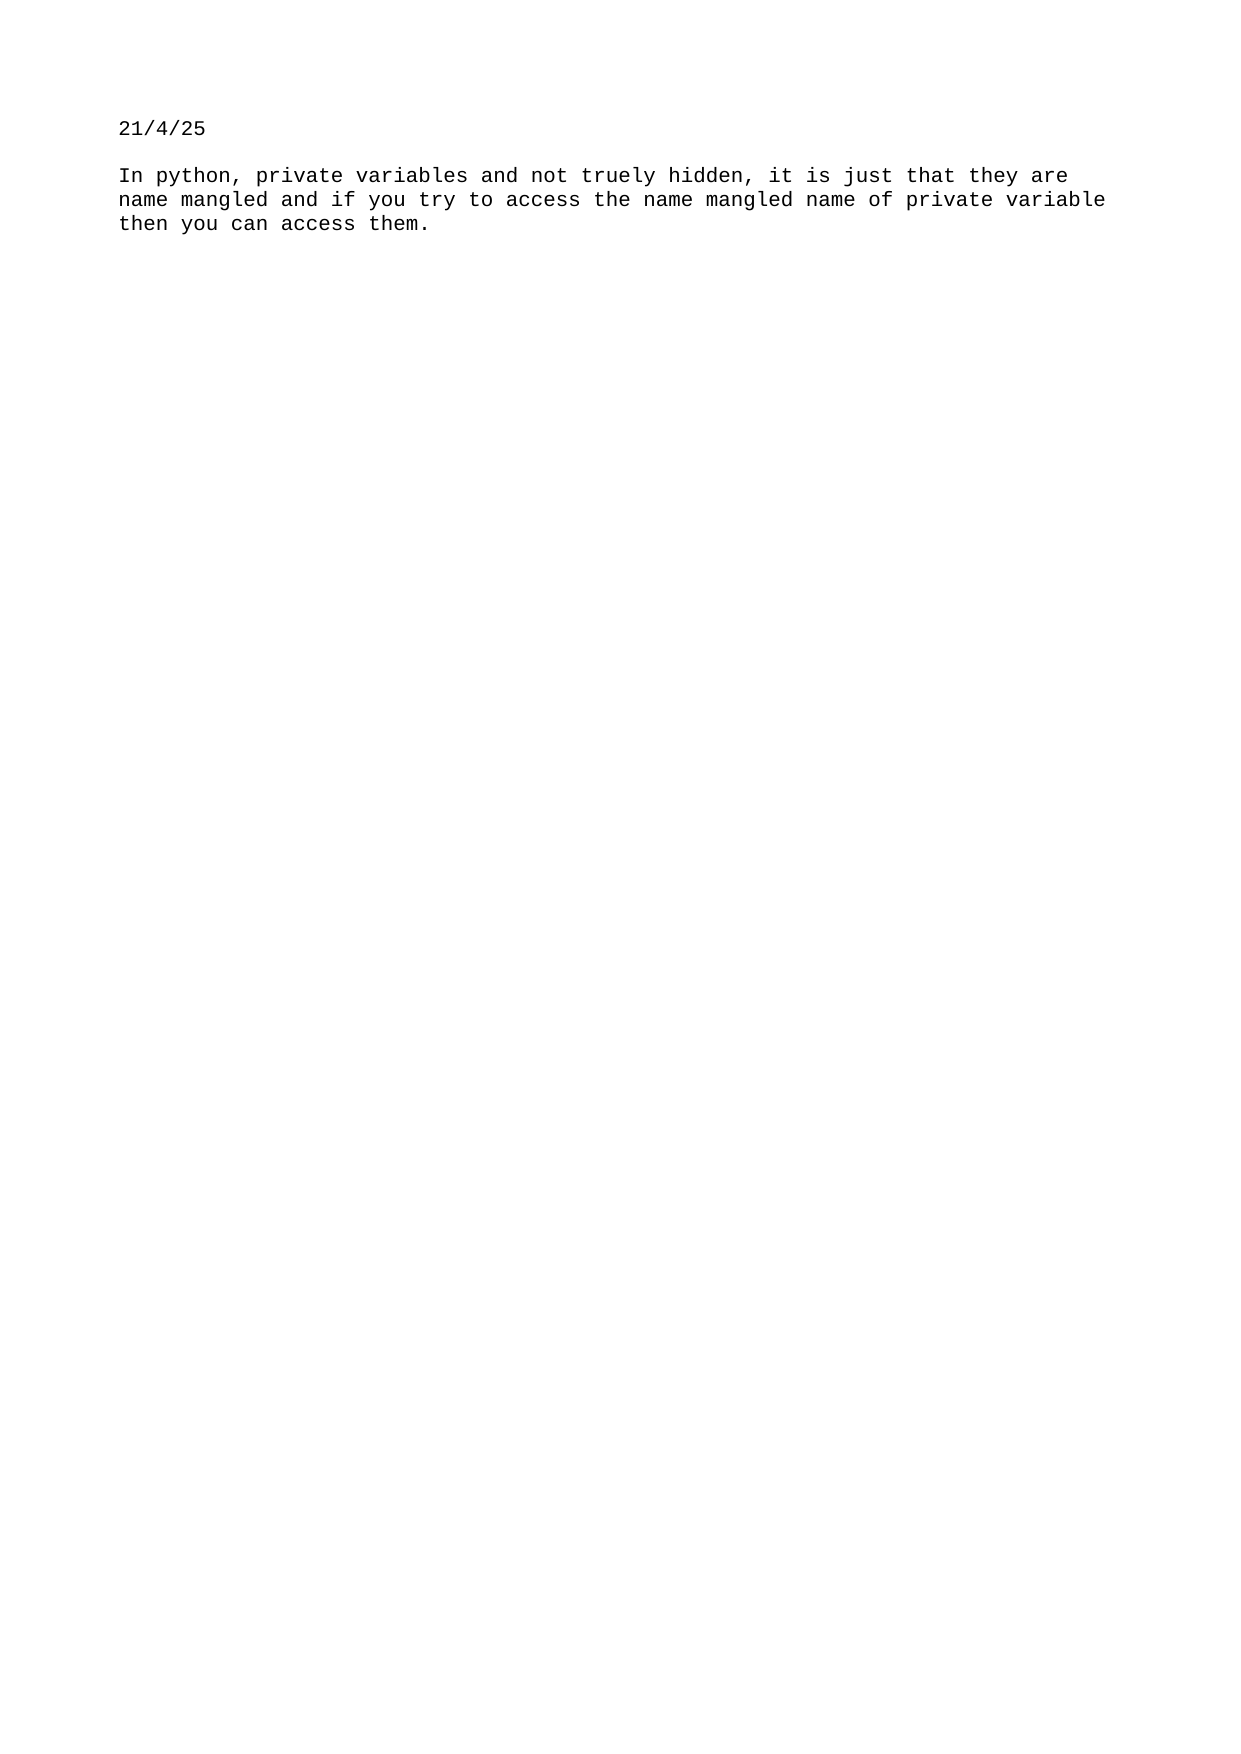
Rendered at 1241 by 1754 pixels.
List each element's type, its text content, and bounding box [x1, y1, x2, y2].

text In python, private variables and not truely hidden, it is just that they are name mangled and if you try to access the name mangled name of private variable then you can access them. [118, 165, 1122, 236]
text 21/4/25 [118, 118, 1122, 142]
